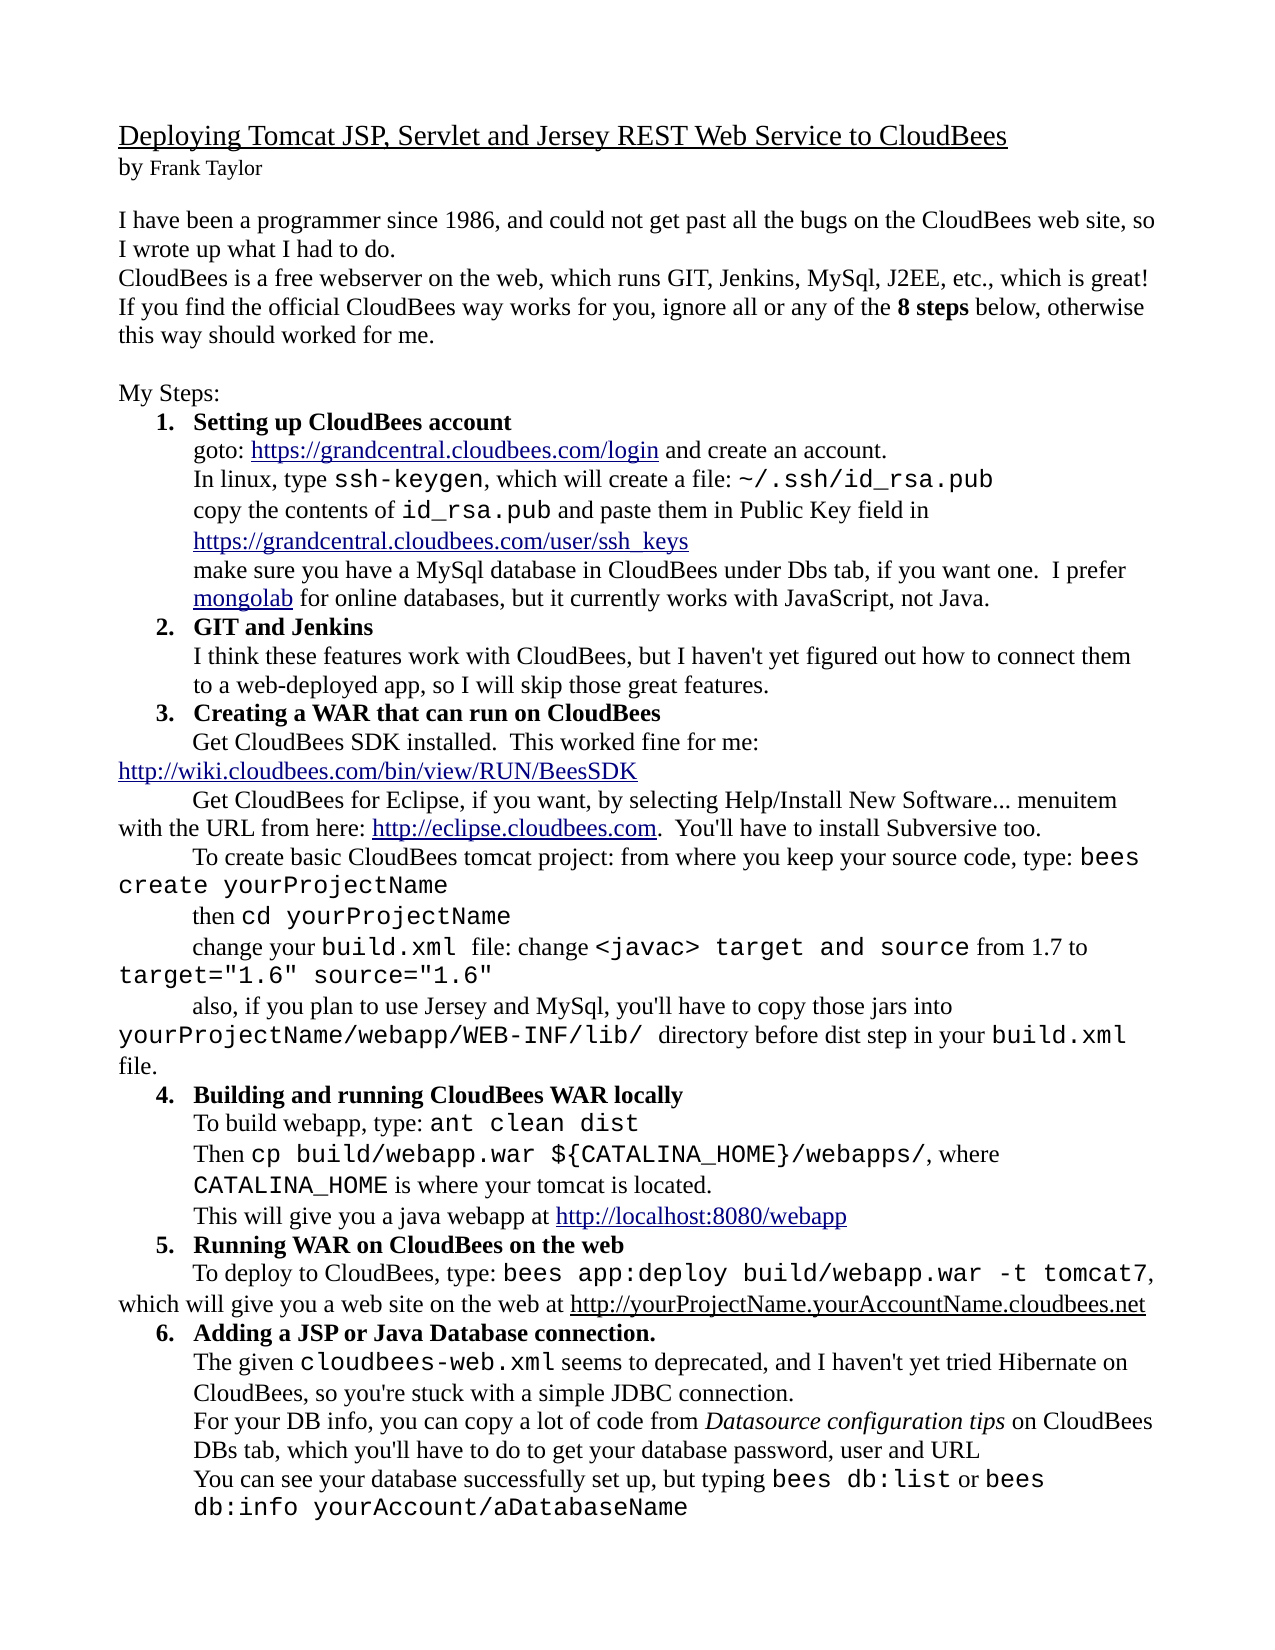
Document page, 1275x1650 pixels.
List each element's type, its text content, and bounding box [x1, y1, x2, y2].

list goto: https://grandcentral.cloudbees.com/login and create an account. [156, 436, 1157, 464]
list make sure you have a MySql database in CloudBees under Dbs tab, if you want one. I prefer mongolab for online databases, but it currently works with JavaScript, not Java. [156, 555, 1157, 612]
list In linux, type ssh-keygen, which will create a file: ~/.ssh/id_rsa.pub [156, 464, 1157, 495]
list The given cloudbees-web.xml seems to deprecated, and I haven't yet tried Hibernate on CloudBees, so you're stuck with a simple JDBC connection. [156, 1347, 1157, 1406]
list Setting up CloudBees account [156, 407, 1157, 436]
list Adding a JSP or Java Database connection. [156, 1318, 1157, 1347]
text then cd yourProjectName [118, 901, 1157, 932]
text To create basic CloudBees tomcat project: from where you keep your source code, type: bees create yourProjectName [118, 842, 1157, 901]
text change your build.xml file: change <javac> target and source from 1.7 to target="1.6" source="1.6" [118, 932, 1157, 991]
list Running WAR on CloudBees on the web [156, 1230, 1157, 1258]
text I have been a programmer since 1986, and could not get past all the bugs on the CloudBees web site, so I wrote up what I had to do. [118, 206, 1157, 263]
text My Steps: [118, 378, 1157, 407]
text by Frank Taylor [118, 152, 1157, 180]
list Building and running CloudBees WAR locally [156, 1080, 1157, 1108]
list Creating a WAR that can run on CloudBees [156, 698, 1157, 727]
text Get CloudBees SDK installed. This worked fine for me: http://wiki.cloudbees.com/bin/view/RUN/BeesSDK [118, 727, 1157, 785]
list copy the contents of id_rsa.pub and paste them in Public Key field in https://grandcentral.cloudbees.com/user/ssh_keys [156, 495, 1157, 555]
text also, if you plan to use Jersey and MySql, you'll have to copy those jars into yourProjectName/webapp/WEB-INF/lib/ directory before dist step in your build.xml file. [118, 991, 1157, 1080]
list For your DB info, you can copy a lot of code from Datasource configuration tips on CloudBees DBs tab, which you'll have to do to get your database password, user and URL [156, 1406, 1157, 1464]
text To deploy to CloudBees, type: bees app:deploy build/webapp.war -t tomcat7, which will give you a web site on the web at http://yourProjectName.yourAccountName.cloudbees.net [118, 1258, 1157, 1318]
text CloudBees is a free webserver on the web, which runs GIT, Jenkins, MySql, J2EE, etc., which is great! [118, 263, 1157, 292]
text Deploying Tomcat JSP, Servlet and Jersey REST Web Service to CloudBees [118, 118, 1157, 152]
text Get CloudBees for Eclipse, if you want, by selecting Help/Install New Software... menuitem with the URL from here: http://eclipse.cloudbees.com. You'll have to install Subversive too. [118, 785, 1157, 842]
list Then cp build/webapp.war ${CATALINA_HOME}/webapps/, where CATALINA_HOME is where your tomcat is located. [156, 1139, 1157, 1201]
text If you find the official CloudBees way works for you, ignore all or any of the 8 steps below, otherwise this way should worked for me. [118, 292, 1157, 349]
list This will give you a java webapp at http://localhost:8080/webapp [156, 1201, 1157, 1230]
list You can see your database successfully set up, but typing bees db:list or bees db:info yourAccount/aDatabaseName [156, 1464, 1157, 1523]
list I think these features work with CloudBees, but I haven't yet figured out how to connect them to a web-deployed app, so I will skip those great features. [156, 641, 1157, 698]
list To build webapp, type: ant clean dist [156, 1108, 1157, 1139]
list GIT and Jenkins [156, 612, 1157, 641]
